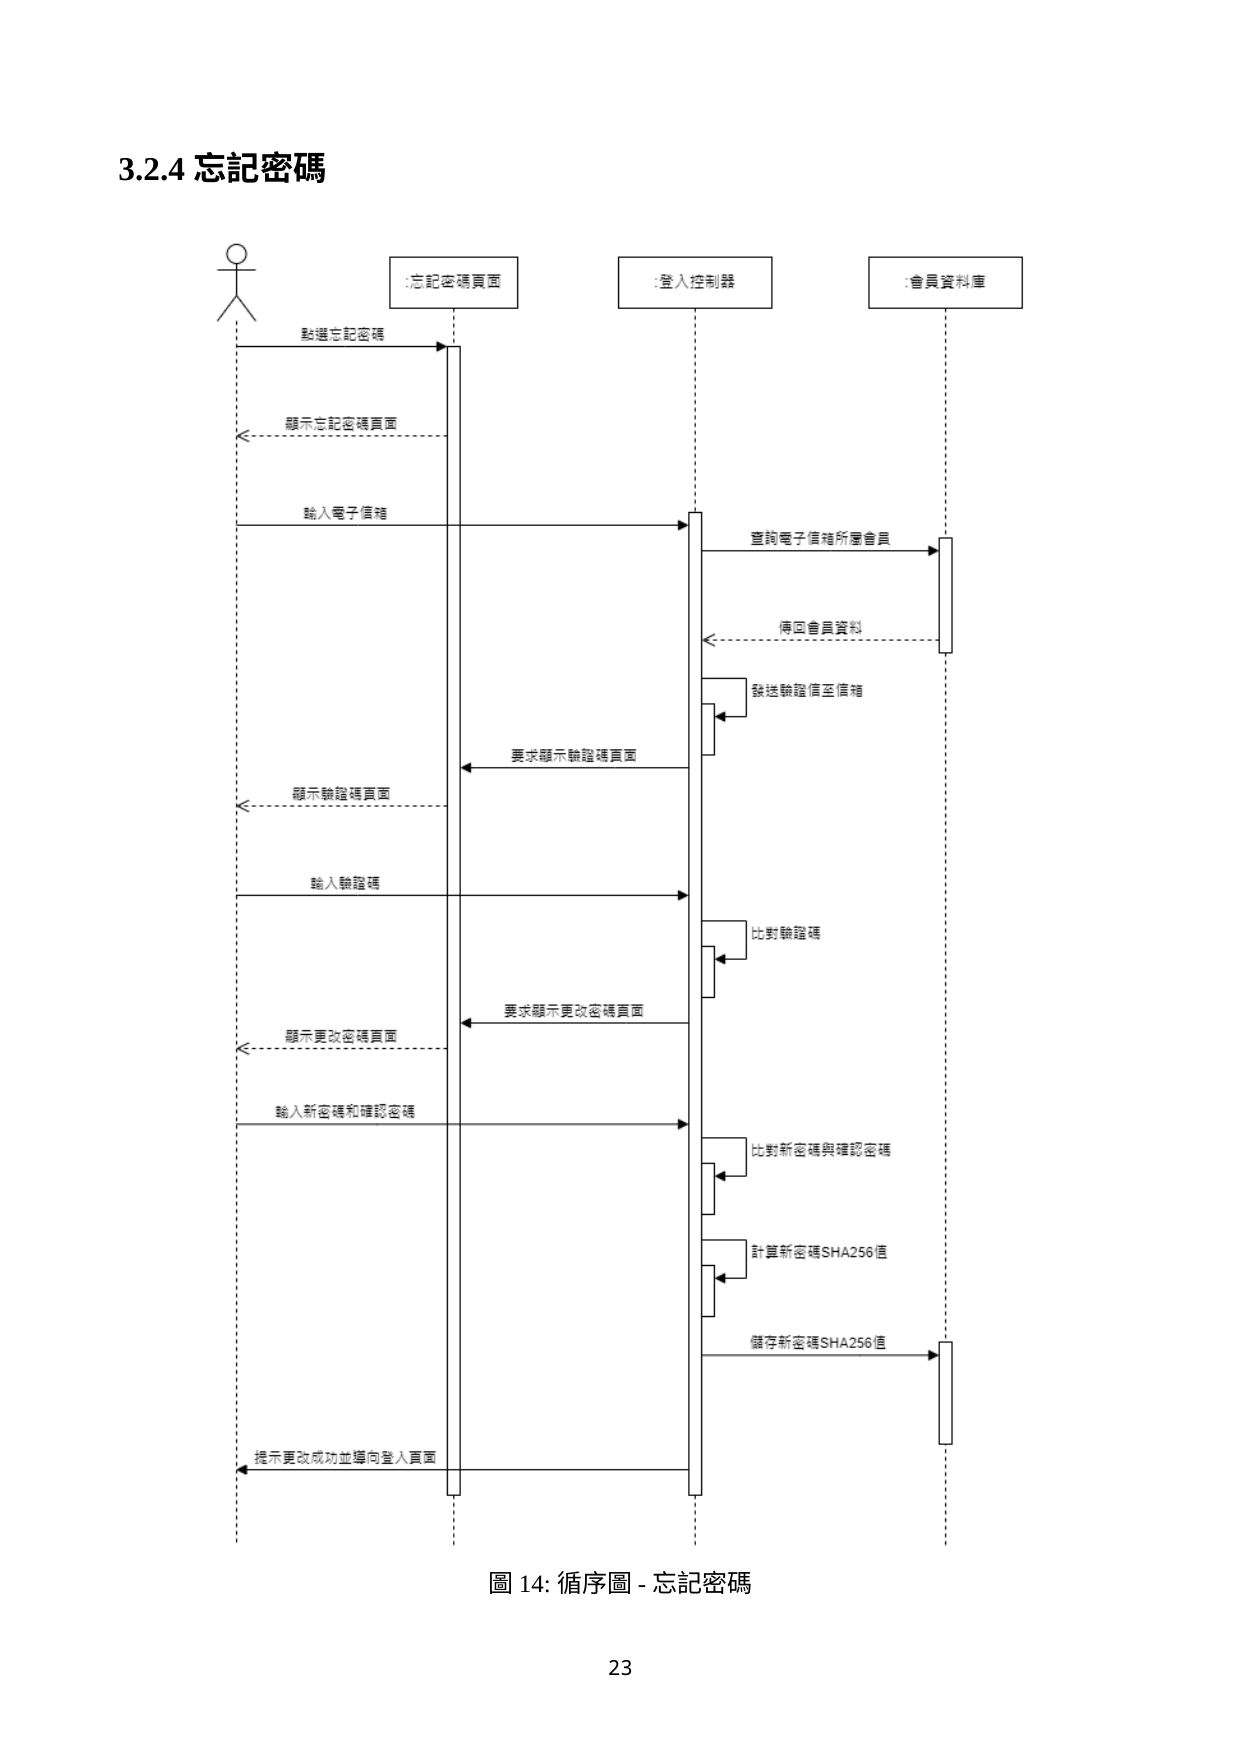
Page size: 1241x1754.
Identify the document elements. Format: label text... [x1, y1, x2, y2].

text 圖 14: 循序圖 - 忘記密碼 [209, 1556, 1031, 1600]
subtitle 3.2.4 忘記密碼 [118, 142, 1122, 190]
picture [208, 235, 1032, 1556]
